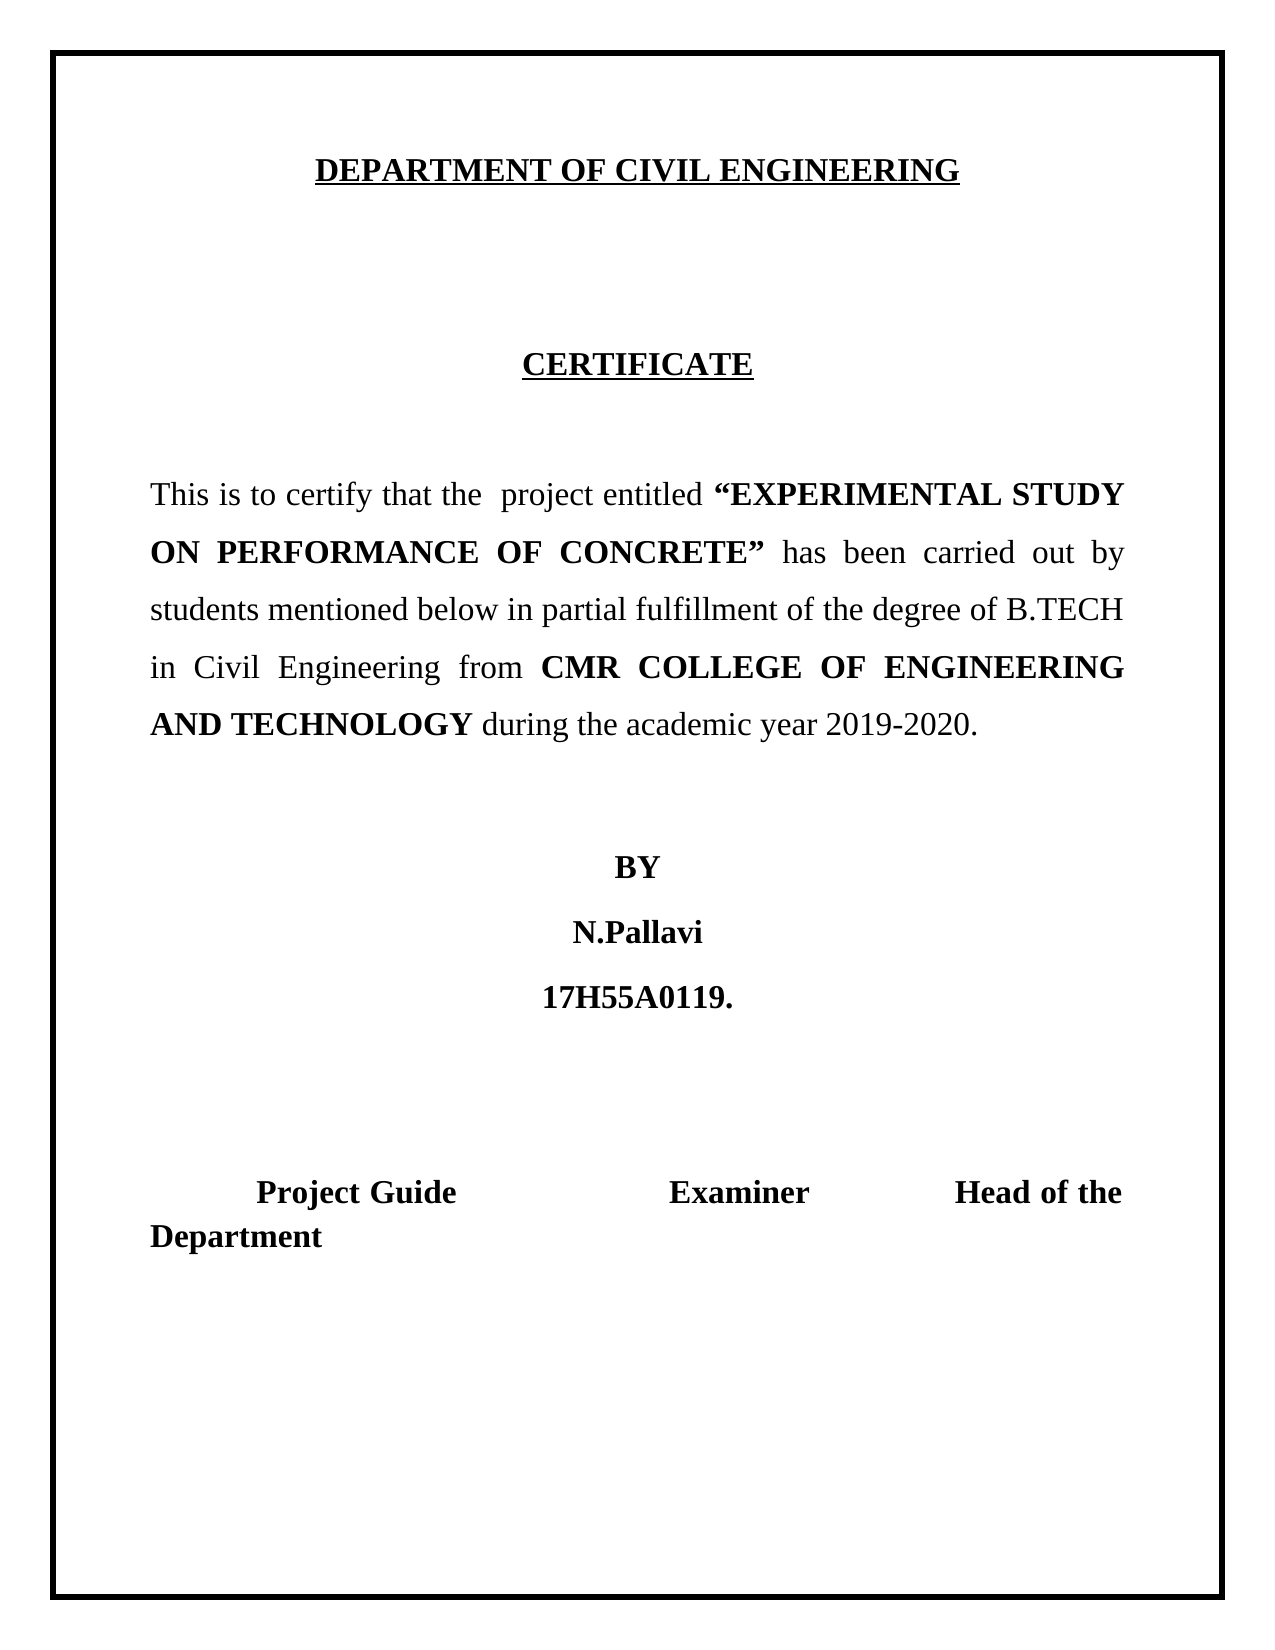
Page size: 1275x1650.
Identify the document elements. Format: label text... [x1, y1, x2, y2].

text CERTIFICATE [150, 345, 1125, 383]
text N.Pallavi [150, 913, 1125, 951]
text Project Guide Examiner Head of the Department [150, 1172, 1125, 1254]
text 17H55A0119. [150, 977, 1125, 1016]
text BY [150, 848, 1125, 886]
text DEPARTMENT OF CIVIL ENGINEERING [150, 150, 1125, 188]
text This is to certify that the project entitled “EXPERIMENTAL STUDY ON PERFORMANCE OF CONCRETE” has been carried out by students mentioned below in partial fulfillment of the degree of B.TECH in Civil Engineering from CMR COLLEGE OF ENGINEERING AND TECHNOLOGY during the academic year 2019-2020. [150, 474, 1125, 743]
